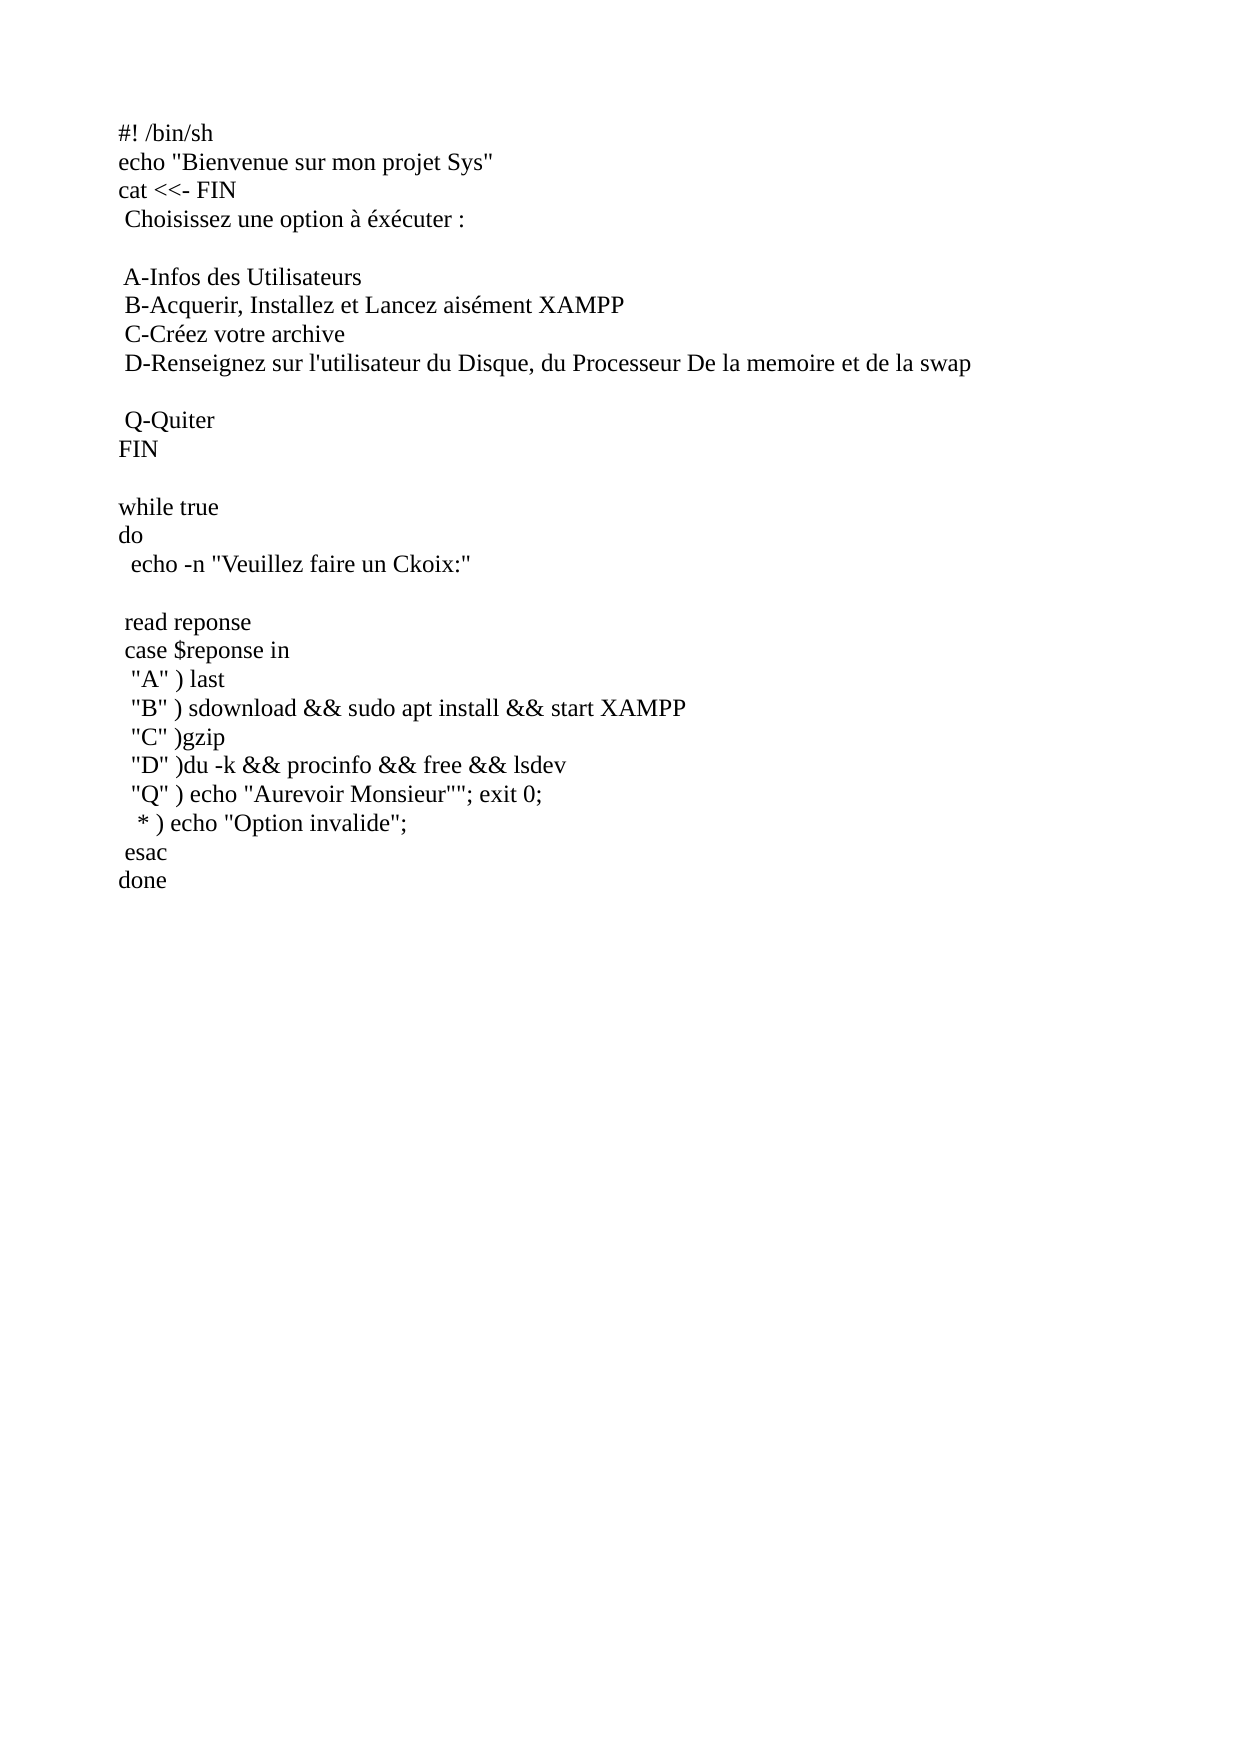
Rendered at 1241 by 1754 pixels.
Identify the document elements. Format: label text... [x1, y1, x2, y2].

text done [118, 866, 1122, 894]
text * ) echo "Option invalide"; [118, 808, 1122, 837]
text "Q" ) echo "Aurevoir Monsieur""; exit 0; [118, 779, 1122, 808]
text cat <<- FIN [118, 176, 1122, 204]
text B-Acquerir, Installez et Lancez aisément XAMPP [118, 291, 1122, 319]
text "C" )gzip [118, 722, 1122, 751]
text while true [118, 492, 1122, 521]
text #! /bin/sh [118, 118, 1122, 147]
text "D" )du -k && procinfo && free && lsdev [118, 751, 1122, 779]
text D-Renseignez sur l'utilisateur du Disque, du Processeur De la memoire et de la swap [118, 348, 1122, 377]
text do [118, 521, 1122, 549]
text "B" ) sdownload && sudo apt install && start XAMPP [118, 693, 1122, 722]
text case $reponse in [118, 636, 1122, 664]
text "A" ) last [118, 664, 1122, 693]
text FIN [118, 434, 1122, 463]
text echo "Bienvenue sur mon projet Sys" [118, 147, 1122, 176]
text echo -n "Veuillez faire un Ckoix:" [118, 549, 1122, 578]
text Choisissez une option à éxécuter : [118, 204, 1122, 233]
text C-Créez votre archive [118, 319, 1122, 348]
text esac [118, 837, 1122, 866]
text Q-Quiter [118, 406, 1122, 434]
text read reponse [118, 607, 1122, 636]
text A-Infos des Utilisateurs [118, 262, 1122, 291]
